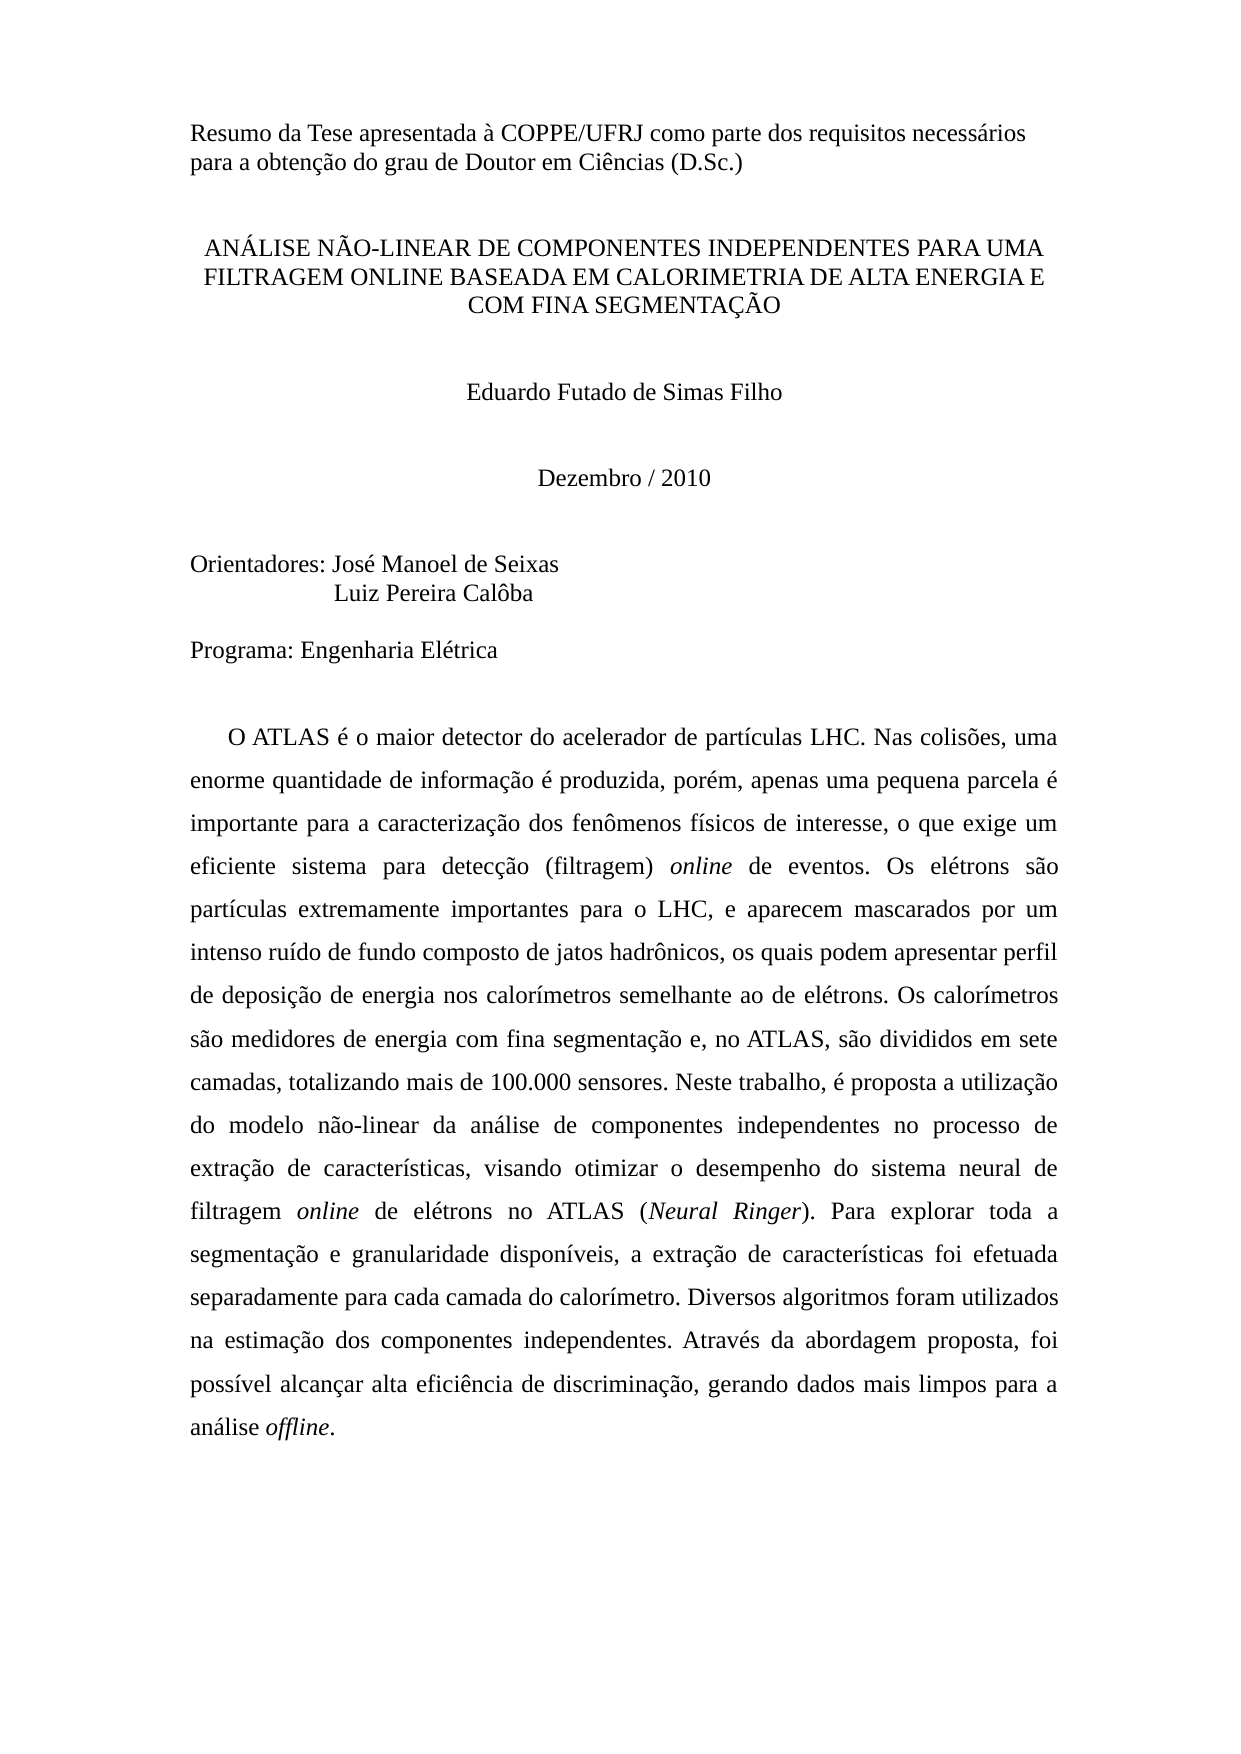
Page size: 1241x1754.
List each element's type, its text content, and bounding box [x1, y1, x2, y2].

text Eduardo Futado de Simas Filho [190, 377, 1059, 406]
text Luiz Pereira Calôba [190, 578, 1059, 607]
text Programa: Engenharia Elétrica [190, 636, 1059, 664]
text Dezembro / 2010 [190, 463, 1059, 492]
text ANÁLISE NÃO-LINEAR DE COMPONENTES INDEPENDENTES PARA UMA FILTRAGEM ONLINE BASEADA EM CALORIMETRIA DE ALTA ENERGIA E COM FINA SEGMENTAÇÃO [190, 233, 1059, 319]
text Orientadores: José Manoel de Seixas [190, 549, 1059, 578]
text O ATLAS é o maior detector do acelerador de partículas LHC. Nas colisões, uma enorme quantidade de informação é produzida, porém, apenas uma pequena parcela é importante para a caracterização dos fenômenos físicos de interesse, o que exige um eficiente sistema para detecção (filtragem) online de eventos. Os elétrons são partículas extremamente importantes para o LHC, e aparecem mascarados por um intenso ruído de fundo composto de jatos hadrônicos, os quais podem apresentar perfil de deposição de energia nos calorímetros semelhante ao de elétrons. Os calorímetros são medidores de energia com fina segmentação e, no ATLAS, são divididos em sete camadas, totalizando mais de 100.000 sensores. Neste trabalho, é proposta a utilização do modelo não-linear da análise de componentes independentes no processo de extração de características, visando otimizar o desempenho do sistema neural de filtragem online de elétrons no ATLAS (Neural Ringer). Para explorar toda a segmentação e granularidade disponíveis, a extração de características foi efetuada separadamente para cada camada do calorímetro. Diversos algoritmos foram utilizados na estimação dos componentes independentes. Através da abordagem proposta, foi possível alcançar alta eficiência de discriminação, gerando dados mais limpos para a análise offline. [190, 722, 1059, 1441]
text Resumo da Tese apresentada à COPPE/UFRJ como parte dos requisitos necessários para a obtenção do grau de Doutor em Ciências (D.Sc.) [190, 118, 1059, 176]
